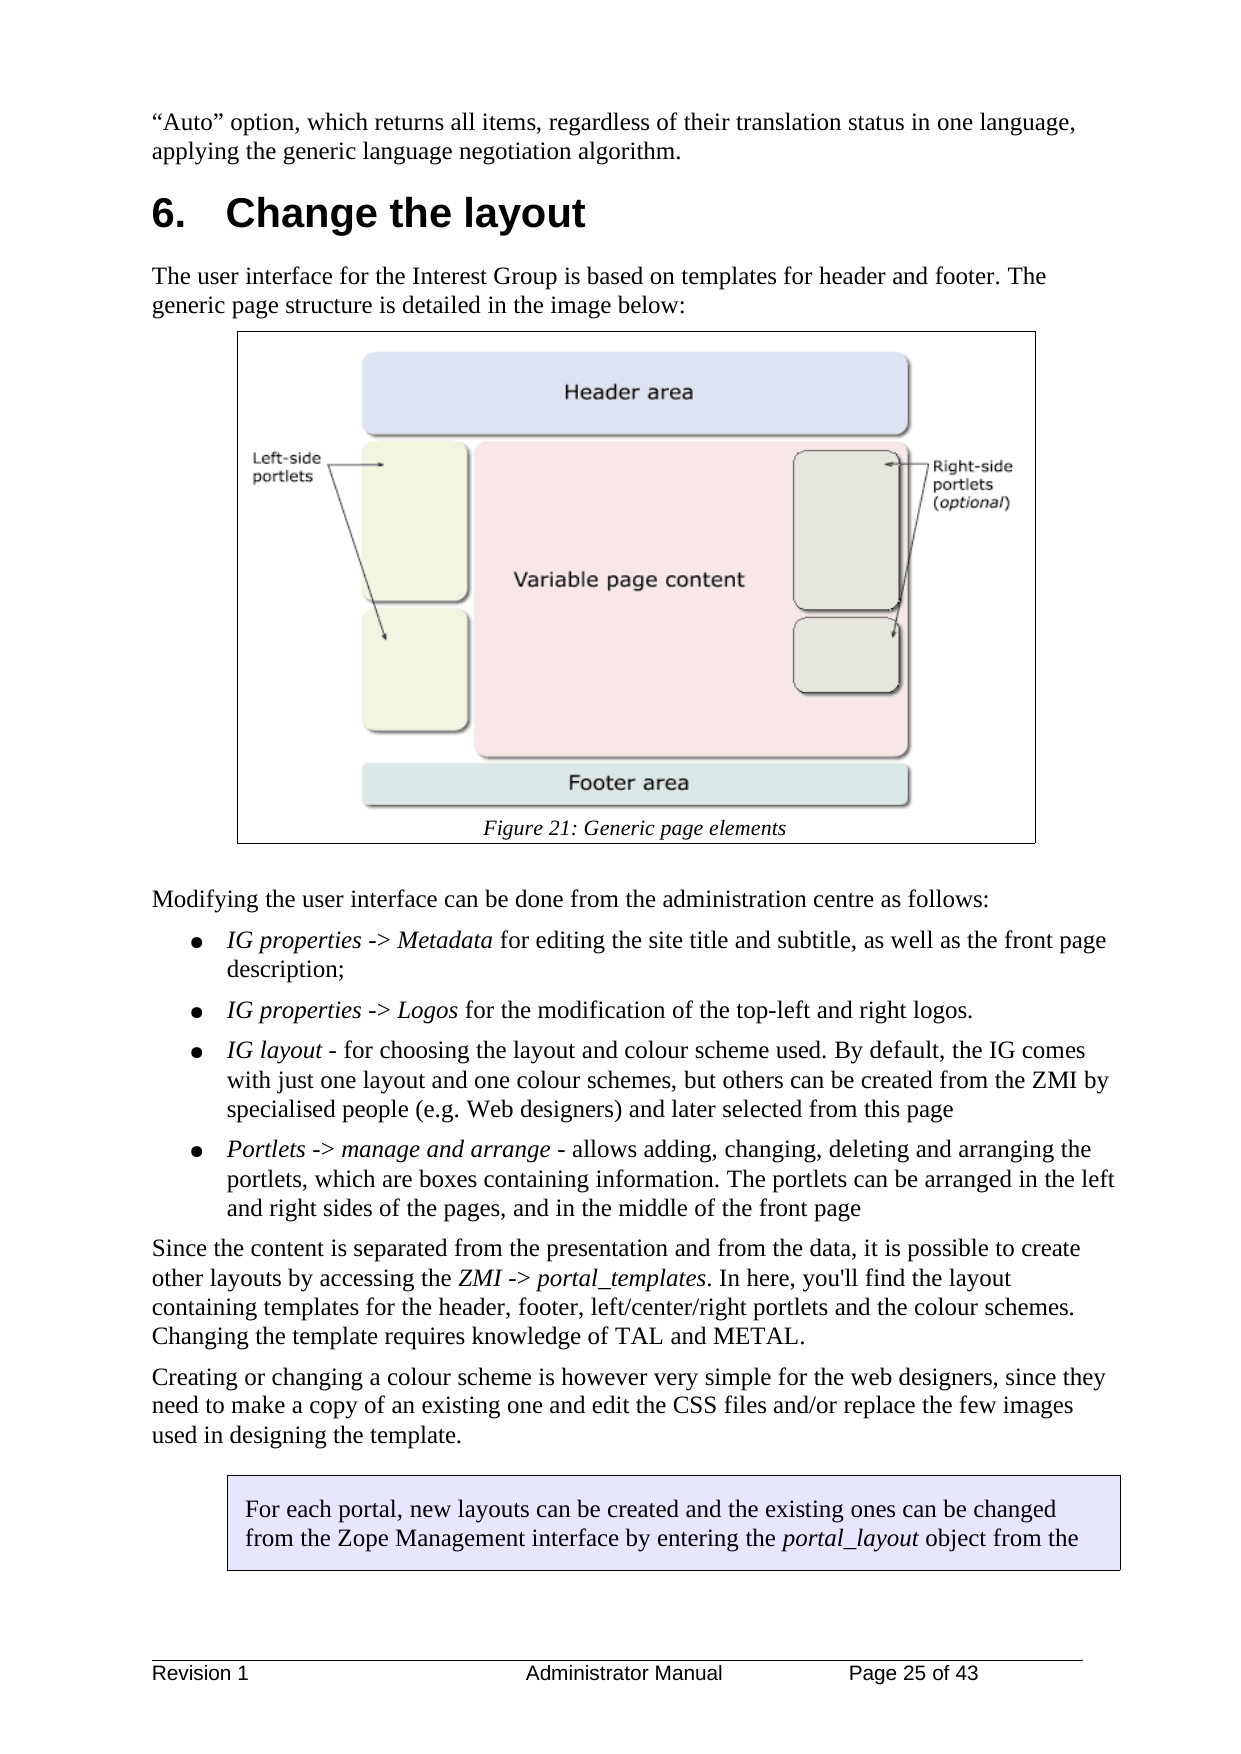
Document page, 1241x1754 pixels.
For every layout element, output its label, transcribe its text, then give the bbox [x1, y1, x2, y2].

text Figure 21: Generic page elements [240, 815, 1032, 840]
list Portlets -> manage and arrange - allows adding, changing, deleting and arranging the portlets, which are boxes containing information. The portlets can be arranged in the left and right sides of the pages, and in the middle of the front page [189, 1134, 1120, 1222]
text For each portal, new layouts can be created and the existing ones can be changed from the Zope Management interface by entering the portal_layout object from the [228, 1476, 1120, 1570]
list IG properties -> Logos for the modification of the top-left and right logos. [189, 994, 1120, 1024]
text Modifying the user interface can be done from the administration centre as follows: [152, 884, 1120, 913]
subtitle Change the layout [151, 188, 1120, 236]
text The user interface for the Interest Group is based on templates for header and footer. The generic page structure is detailed in the image below: [152, 261, 1120, 319]
list IG properties -> Metadata for editing the site title and subtitle, as well as the front page description; [189, 925, 1120, 983]
list IG layout - for choosing the layout and colour scheme used. By default, the IG comes with just one layout and one colour schemes, but others can be created from the ZMI by specialised people (e.g. Web designers) and later selected from this page [189, 1035, 1120, 1123]
text Creating or changing a colour scheme is however very simple for the web designers, since they need to make a copy of an existing one and edit the CSS files and/or replace the few images used in designing the template. [152, 1361, 1120, 1448]
text Since the content is separated from the presentation and from the data, it is possible to create other layouts by accessing the ZMI -> portal_templates. In here, you'll find the layout containing templates for the header, footer, left/center/right portlets and the colour schemes. Changing the template requires knowledge of TAL and METAL. [152, 1233, 1120, 1349]
text “Auto” option, which returns all items, regardless of their translation status in one language, applying the generic language negotiation algorithm. [152, 107, 1120, 165]
